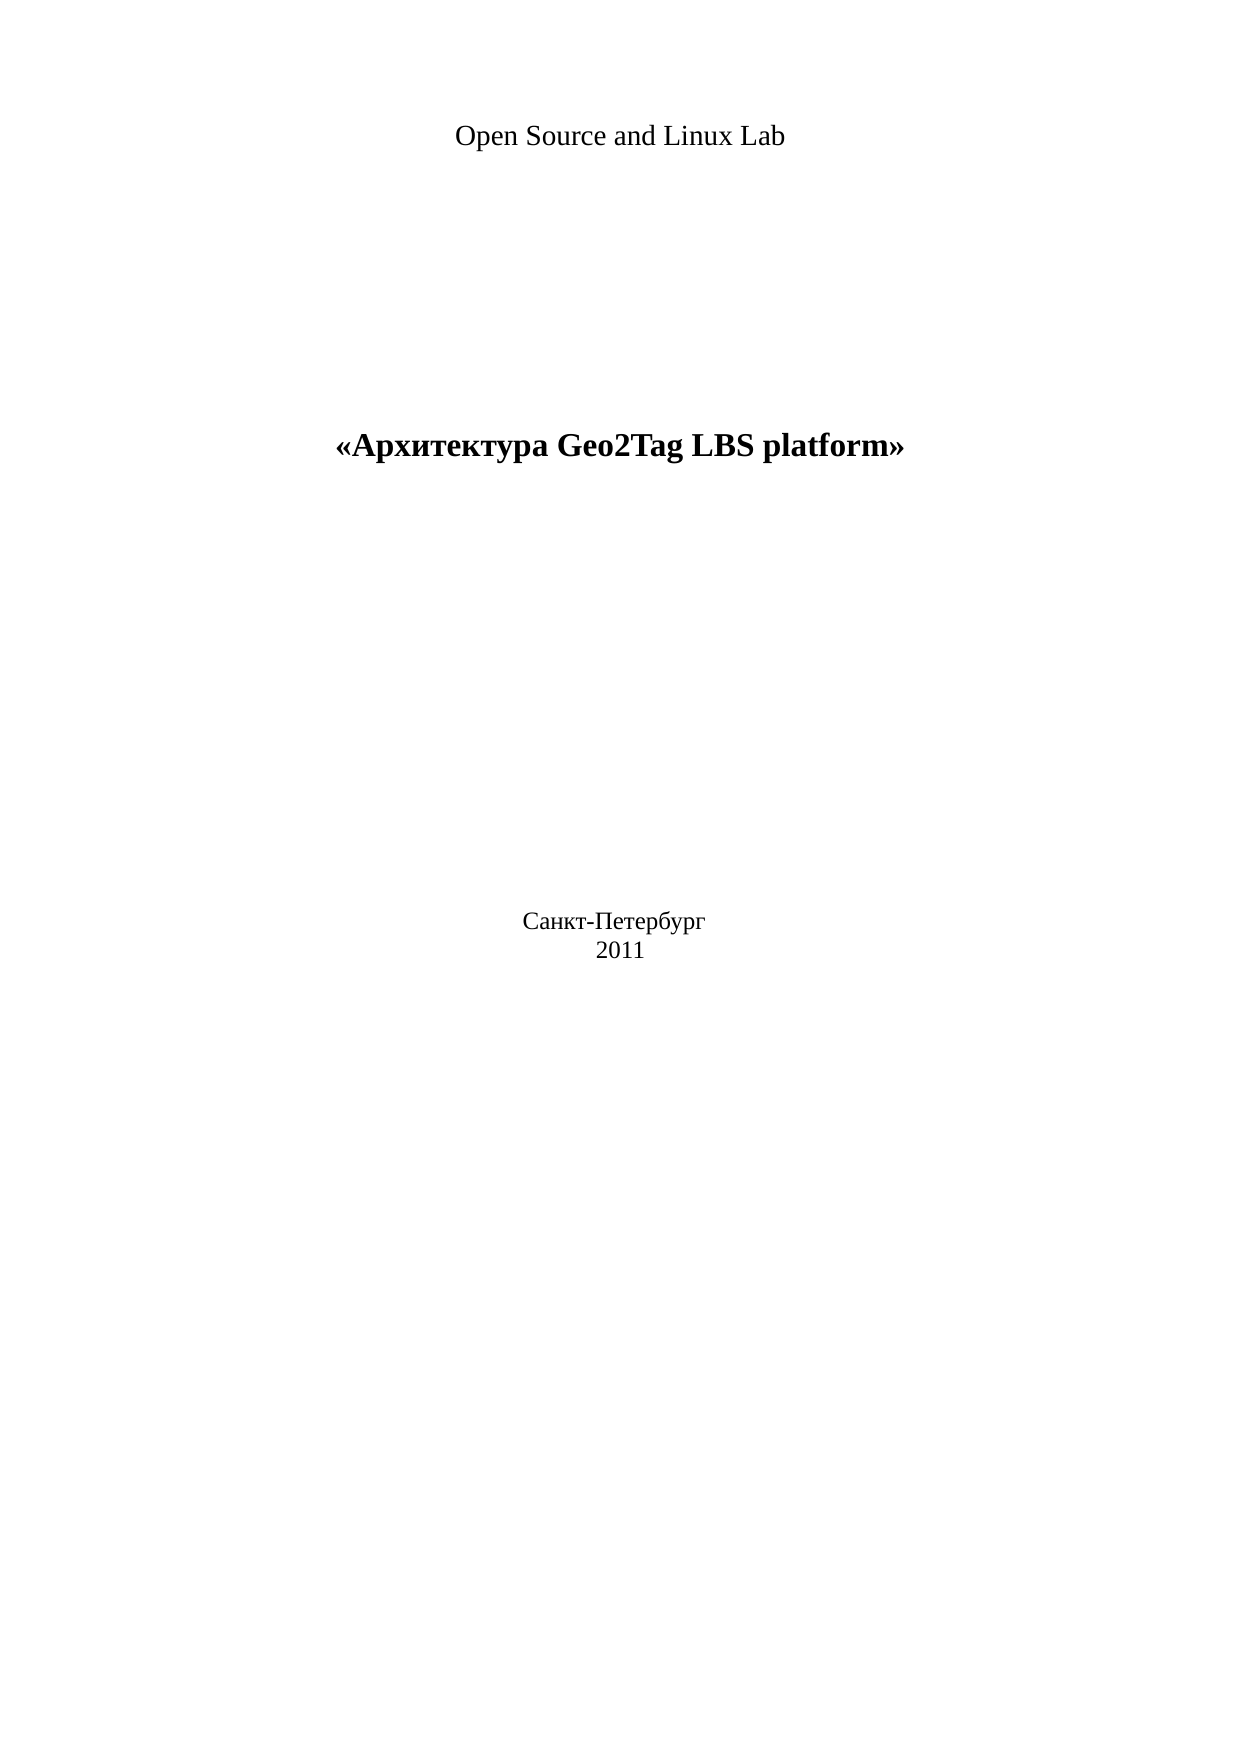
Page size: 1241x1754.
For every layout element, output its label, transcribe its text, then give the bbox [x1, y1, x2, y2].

text 2011 [118, 935, 1122, 963]
text Open Source and Linux Lab [118, 118, 1122, 152]
text Санкт-Петербург [118, 906, 1122, 935]
text «Архитектура Geo2Tag LBS platform» [118, 425, 1122, 463]
